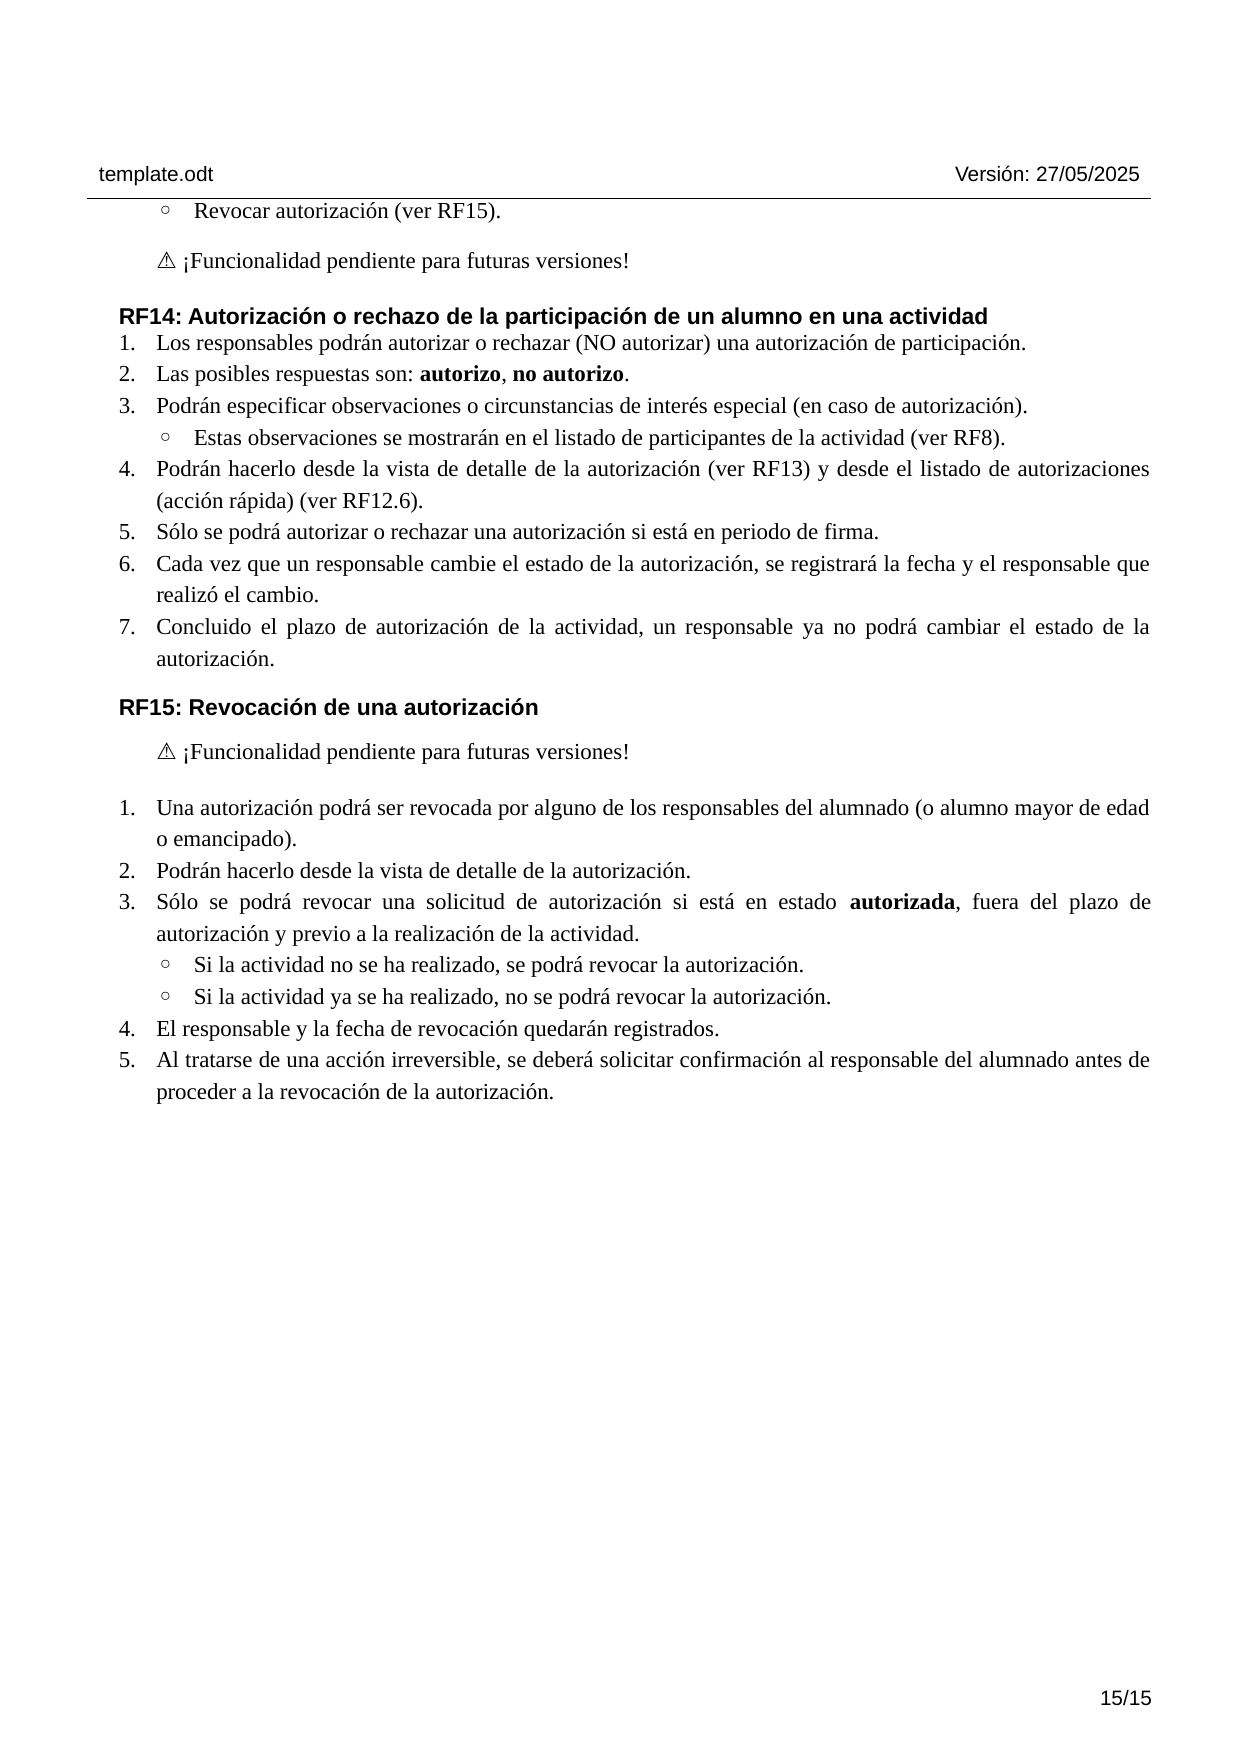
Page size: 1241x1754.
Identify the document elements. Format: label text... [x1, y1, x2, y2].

list Al tratarse de una acción irreversible, se deberá solicitar confirmación al responsable del alumnado antes de proceder a la revocación de la autorización. [118, 1046, 1152, 1104]
list Revocar autorización (ver RF15). [156, 197, 1152, 224]
list Podrán hacerlo desde la vista de detalle de la autorización. [118, 857, 1152, 883]
list Una autorización podrá ser revocada por alguno de los responsables del alumnado (o alumno mayor de edad o emancipado). [118, 794, 1152, 852]
list Si la actividad ya se ha realizado, no se podrá revocar la autorización. [156, 983, 1152, 1009]
list Podrán especificar observaciones o circunstancias de interés especial (en caso de autorización). [118, 392, 1152, 418]
list Sólo se podrá revocar una solicitud de autorización si está en estado autorizada, fuera del plazo de autorización y previo a la realización de la actividad. [118, 888, 1152, 946]
list Las posibles respuestas son: autorizo, no autorizo. [118, 361, 1152, 387]
list Cada vez que un responsable cambie el estado de la autorización, se registrará la fecha y el responsable que realizó el cambio. [118, 550, 1152, 608]
text ⚠️ ¡Funcionalidad pendiente para futuras versiones! [156, 738, 1152, 764]
list Concluido el plazo de autorización de la actividad, un responsable ya no podrá cambiar el estado de la autorización. [118, 613, 1152, 671]
list Podrán hacerlo desde la vista de detalle de la autorización (ver RF13) y desde el listado de autorizaciones (acción rápida) (ver RF12.6). [118, 455, 1152, 513]
list ⚠️ ¡Funcionalidad pendiente para futuras versiones! [156, 247, 1152, 273]
list Sólo se podrá autorizar o rechazar una autorización si está en periodo de firma. [118, 518, 1152, 545]
list Si la actividad no se ha realizado, se podrá revocar la autorización. [156, 952, 1152, 978]
list Estas observaciones se mostrarán en el listado de participantes de la actividad (ver RF8). [156, 424, 1152, 450]
list El responsable y la fecha de revocación quedarán registrados. [118, 1015, 1152, 1041]
list Los responsables podrán autorizar o rechazar (NO autorizar) una autorización de participación. [118, 329, 1152, 355]
subtitle RF15: Revocación de una autorización [118, 694, 1152, 720]
subtitle RF14: Autorización o rechazo de la participación de un alumno en una actividad [118, 303, 1152, 329]
